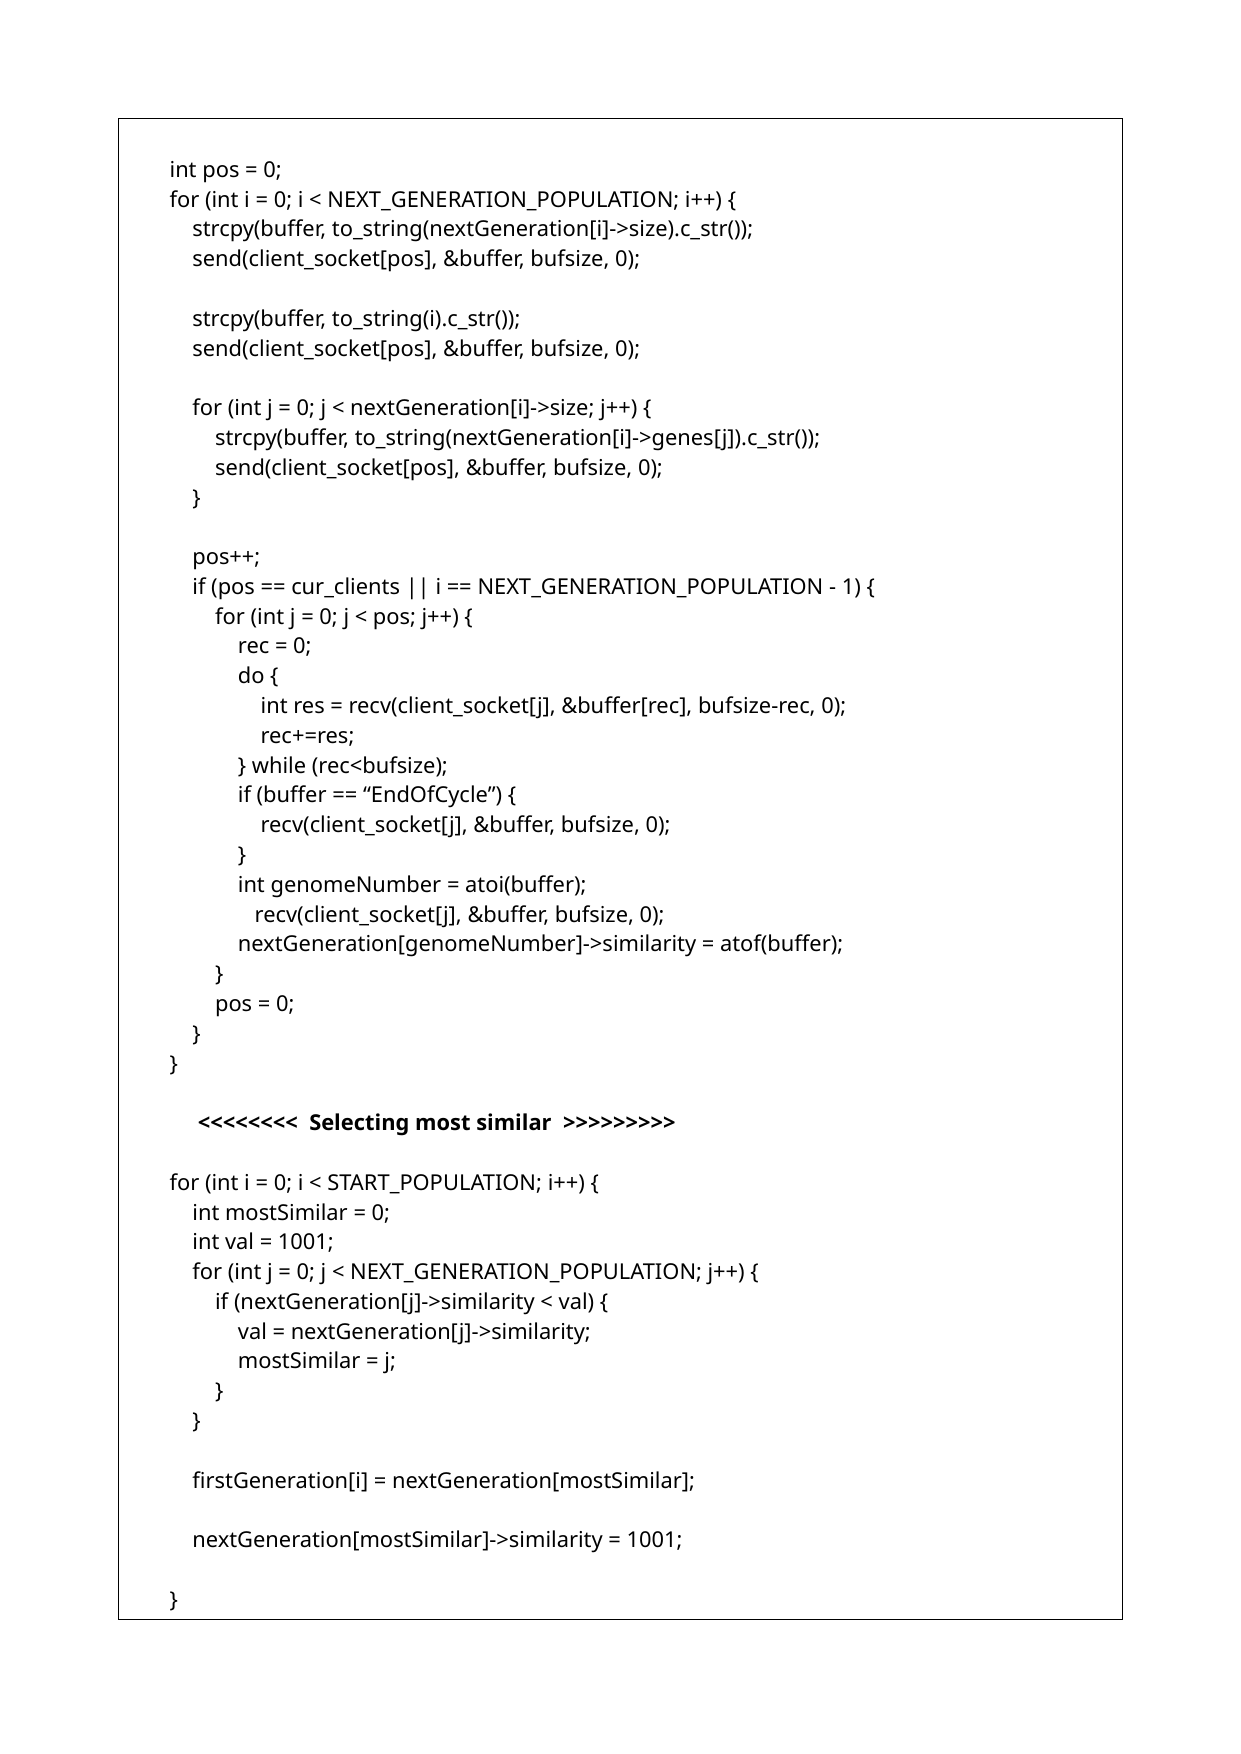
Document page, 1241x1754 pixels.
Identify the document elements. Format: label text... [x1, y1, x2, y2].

table_header int pos = 0; for (int i = 0; i < NEXT_GENERATION_POPULATION; i++) { strcpy(buffer, to_string(nextGeneration[i]->size).c_str()); send(client_socket[pos], &buffer, bufsize, 0); strcpy(buffer, to_string(i).c_str()); send(client_socket[pos], &buffer, bufsize, 0); for (int j = 0; j < nextGeneration[i]->size; j++) { strcpy(buffer, to_string(nextGeneration[i]->genes[j]).c_str()); send(client_socket[pos], &buffer, bufsize, 0); } pos++; if (pos == cur_clients || i == NEXT_GENERATION_POPULATION - 1) { for (int j = 0; j < pos; j++) { rec = 0; do { int res = recv(client_socket[j], &buffer[rec], bufsize-rec, 0); rec+=res; } while (rec<bufsize); if (buffer == “EndOfCycle”) { recv(client_socket[j], &buffer, bufsize, 0); } int genomeNumber = atoi(buffer); recv(client_socket[j], &buffer, bufsize, 0); nextGeneration[genomeNumber]->similarity = atof(buffer); } pos = 0; } } <<<<<<<< Selecting most similar >>>>>>>>> for (int i = 0; i < START_POPULATION; i++) { int mostSimilar = 0; int val = 1001; for (int j = 0; j < NEXT_GENERATION_POPULATION; j++) { if (nextGeneration[j]->similarity < val) { val = nextGeneration[j]->similarity; mostSimilar = j; } } firstGeneration[i] = nextGeneration[mostSimilar]; nextGeneration[mostSimilar]->similarity = 1001; } [119, 119, 1122, 1619]
